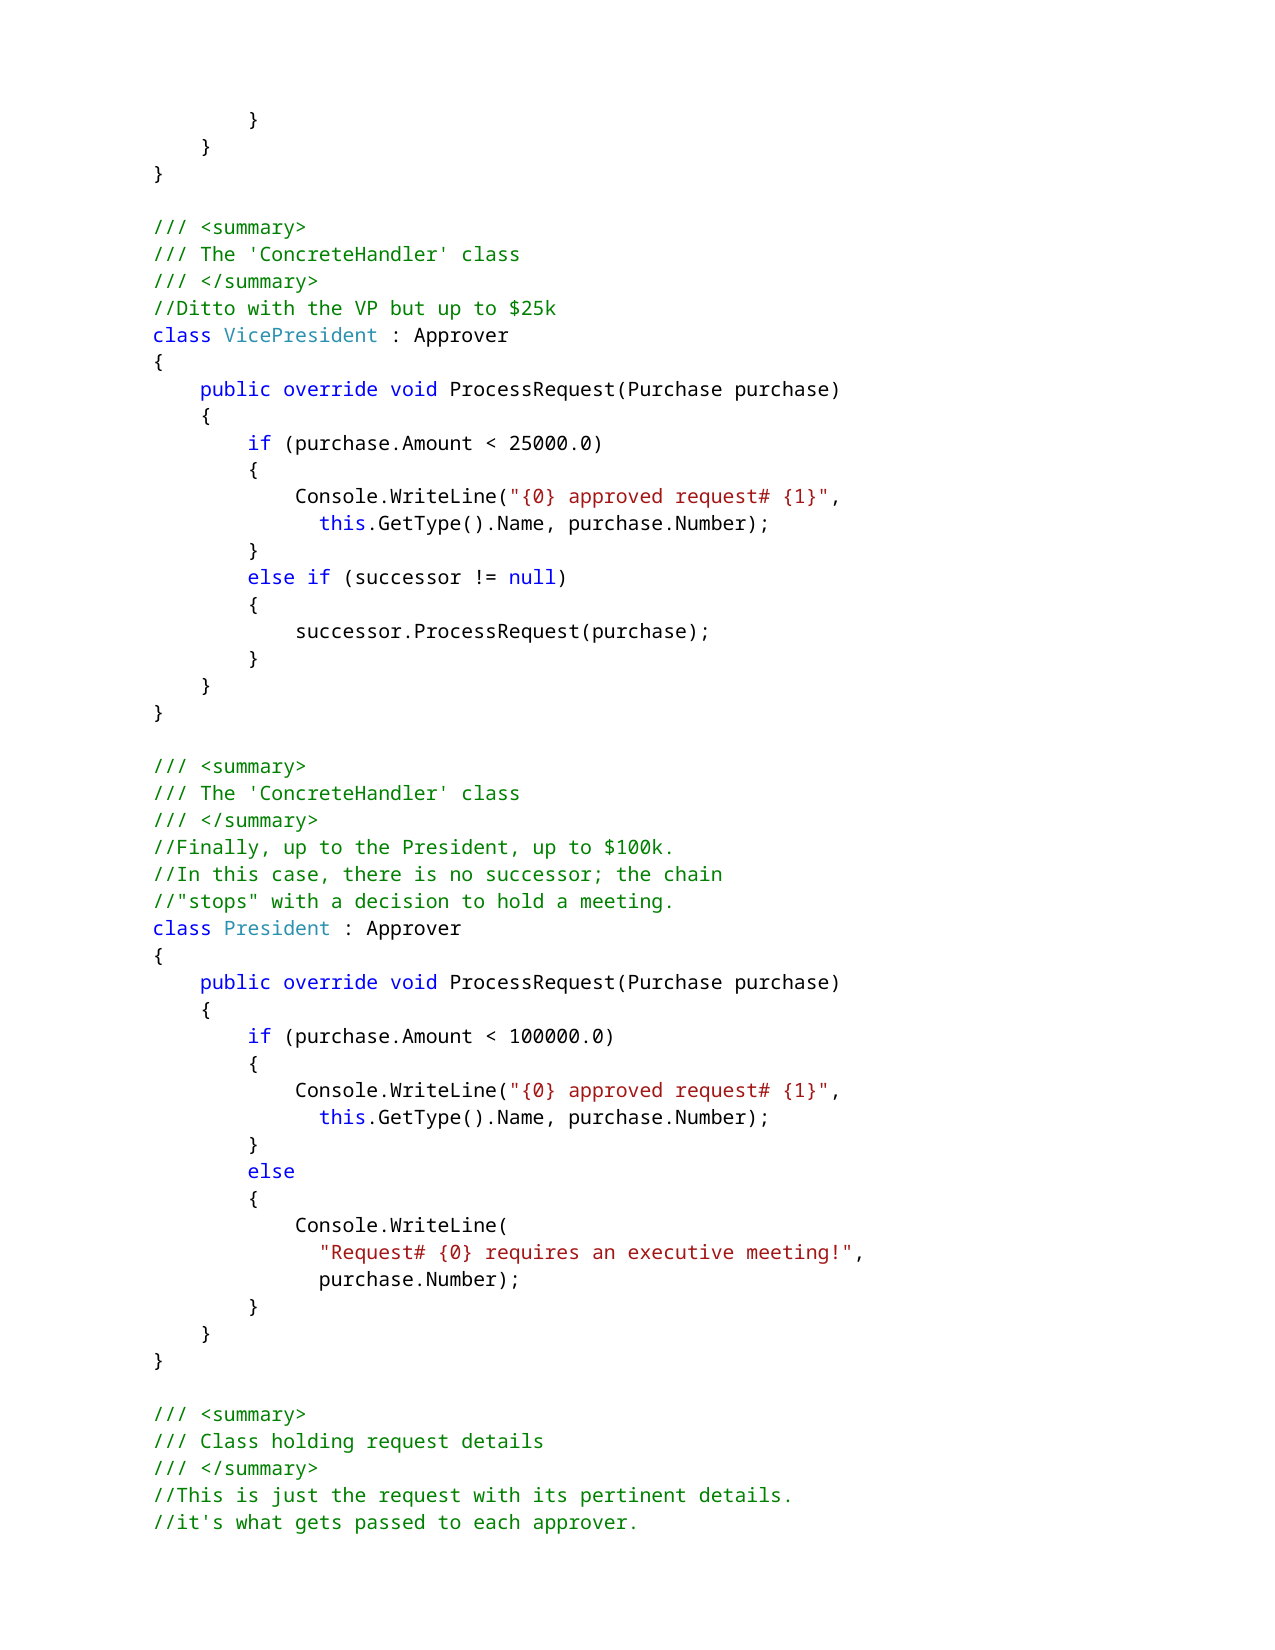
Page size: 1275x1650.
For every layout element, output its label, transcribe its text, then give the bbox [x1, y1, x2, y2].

text } [105, 672, 1170, 698]
text } [105, 698, 1170, 726]
text //"stops" with a decision to hold a meeting. [105, 887, 1170, 914]
text { [105, 995, 1170, 1022]
text { [105, 591, 1170, 618]
text else if (successor != null) [105, 564, 1170, 591]
text //it's what gets passed to each approver. [105, 1508, 1170, 1535]
text { [105, 1049, 1170, 1076]
text } [105, 644, 1170, 672]
text { [105, 402, 1170, 429]
text { [105, 348, 1170, 375]
text } [105, 537, 1170, 564]
text purchase.Number); [105, 1265, 1170, 1292]
text /// <summary> [105, 752, 1170, 779]
text class VicePresident : Approver [105, 321, 1170, 348]
text /// </summary> [105, 806, 1170, 833]
text //Finally, up to the President, up to $100k. [105, 833, 1170, 860]
text { [105, 1184, 1170, 1211]
text } [105, 159, 1170, 186]
text else [105, 1157, 1170, 1184]
text } [105, 1346, 1170, 1373]
text } [105, 1319, 1170, 1346]
text /// <summary> [105, 1400, 1170, 1427]
text if (purchase.Amount < 25000.0) [105, 429, 1170, 456]
text { [105, 941, 1170, 968]
text /// The 'ConcreteHandler' class [105, 779, 1170, 806]
text //This is just the request with its pertinent details. [105, 1481, 1170, 1508]
text //In this case, there is no successor; the chain [105, 860, 1170, 887]
text this.GetType().Name, purchase.Number); [105, 1103, 1170, 1130]
text public override void ProcessRequest(Purchase purchase) [105, 375, 1170, 402]
text } [105, 1130, 1170, 1157]
text /// <summary> [105, 213, 1170, 240]
text Console.WriteLine("{0} approved request# {1}", [105, 1076, 1170, 1103]
text } [105, 132, 1170, 159]
text /// </summary> [105, 267, 1170, 294]
text this.GetType().Name, purchase.Number); [105, 510, 1170, 537]
text Console.WriteLine("{0} approved request# {1}", [105, 483, 1170, 510]
text //Ditto with the VP but up to $25k [105, 294, 1170, 321]
text /// The 'ConcreteHandler' class [105, 240, 1170, 267]
text { [105, 456, 1170, 483]
text /// </summary> [105, 1454, 1170, 1481]
text } [105, 105, 1170, 132]
text "Request# {0} requires an executive meeting!", [105, 1238, 1170, 1265]
text Console.WriteLine( [105, 1211, 1170, 1238]
text successor.ProcessRequest(purchase); [105, 618, 1170, 644]
text } [105, 1292, 1170, 1319]
text /// Class holding request details [105, 1427, 1170, 1454]
text public override void ProcessRequest(Purchase purchase) [105, 968, 1170, 995]
text if (purchase.Amount < 100000.0) [105, 1022, 1170, 1049]
text class President : Approver [105, 914, 1170, 941]
